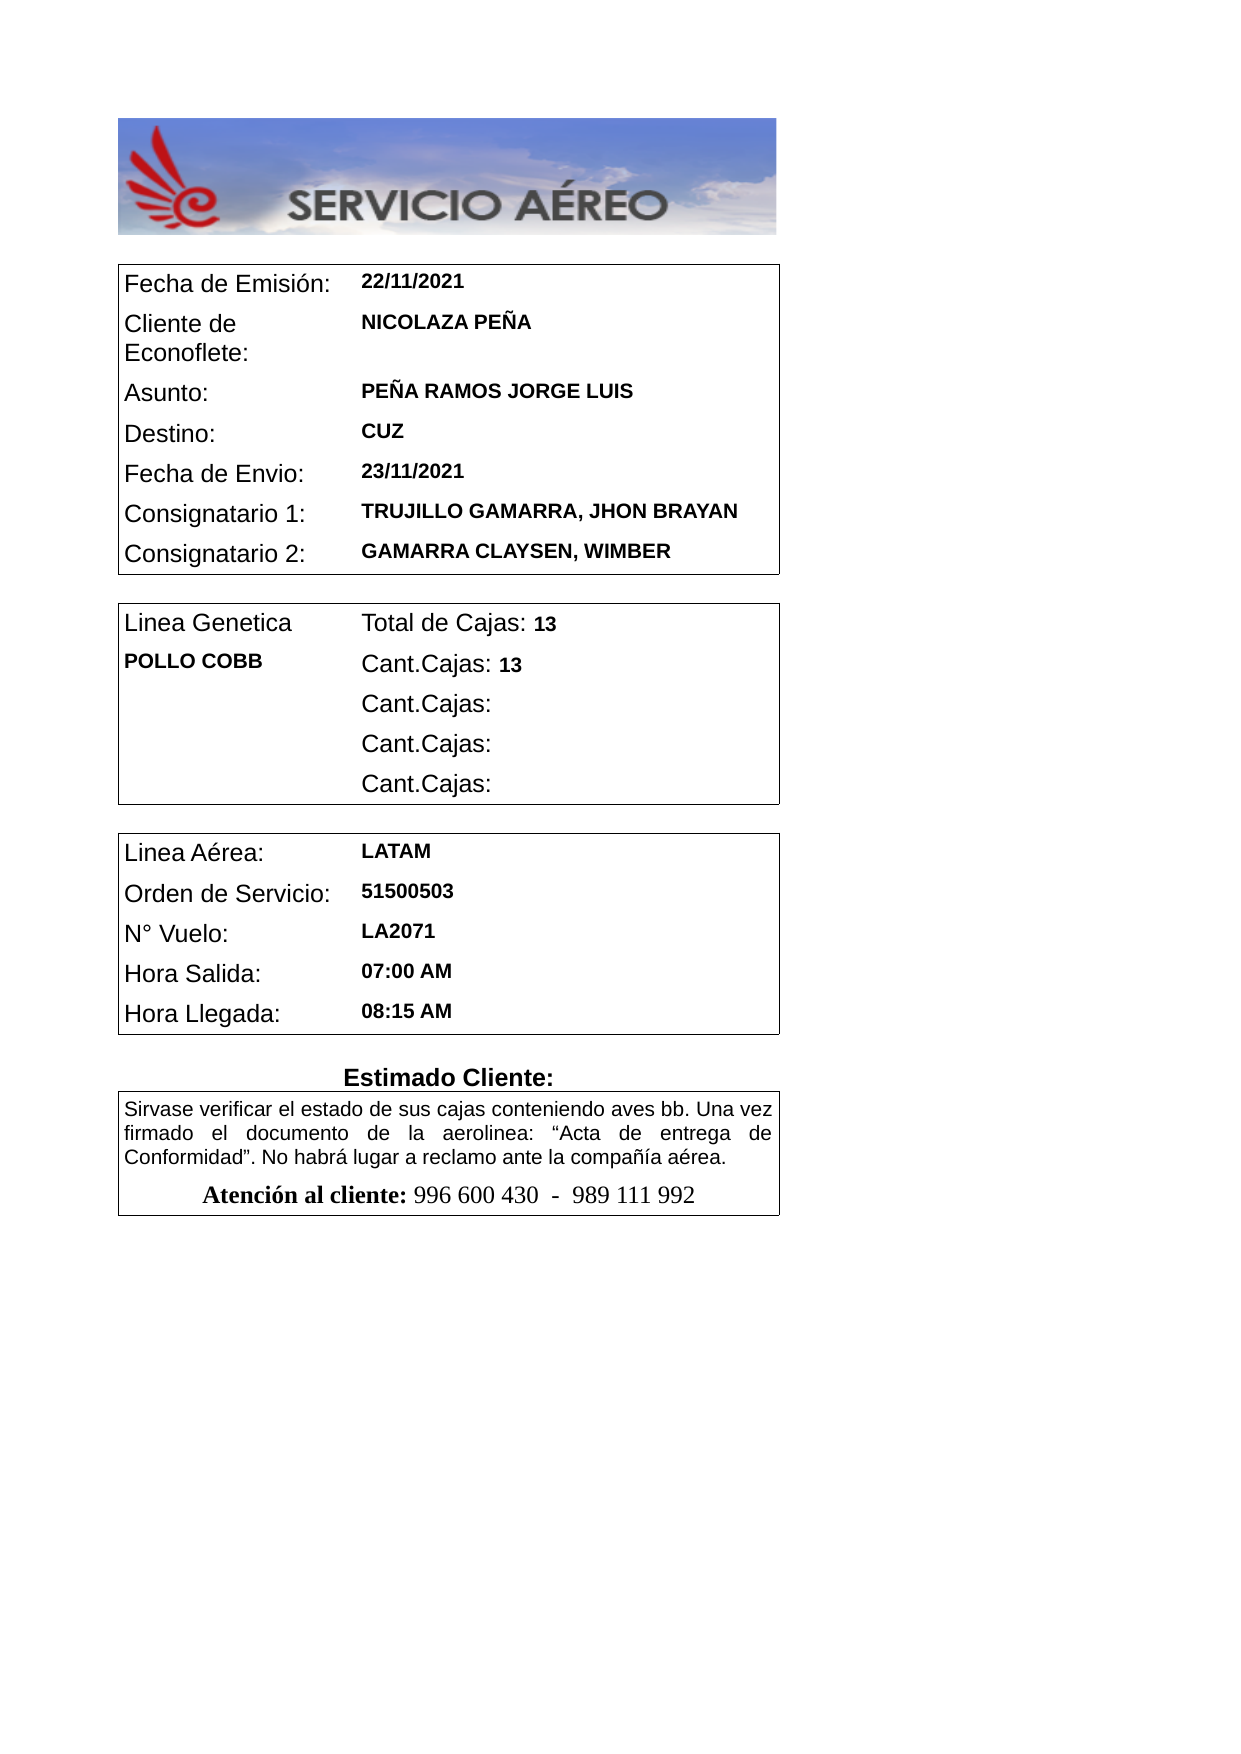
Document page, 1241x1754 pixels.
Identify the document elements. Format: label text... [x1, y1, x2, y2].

table_header Fecha de Emisión: [119, 265, 356, 304]
table_cell Sirvase verificar el estado de sus cajas conteniendo aves bb. Una vez firmado el documento de la aerolinea: “Acta de entrega de Conformidad”. No habrá lugar a reclamo ante la compañía aérea. [119, 1092, 779, 1175]
table_cell Cant.Cajas: [356, 683, 779, 723]
table_cell Linea Genetica [119, 604, 356, 643]
table_cell Asunto: [119, 373, 356, 413]
table_cell Consignatario 2: [119, 534, 356, 574]
table_cell Total de Cajas: 13 [356, 604, 779, 643]
table_cell 08:15 AM [356, 994, 779, 1034]
table_cell GAMARRA CLAYSEN, WIMBER [356, 534, 779, 574]
table_cell 51500503 [356, 873, 779, 913]
table_cell PEÑA RAMOS JORGE LUIS [356, 373, 779, 413]
table_cell Hora Llegada: [119, 994, 356, 1034]
table_cell NICOLAZA PEÑA [356, 304, 779, 373]
table_cell [119, 723, 356, 763]
table_cell Cant.Cajas: [356, 764, 779, 804]
picture [118, 118, 777, 235]
table_cell [118, 805, 356, 833]
table_cell [119, 683, 356, 723]
table_cell Cliente de Econoflete: [119, 304, 356, 373]
table_cell [356, 805, 779, 833]
table_header 22/11/2021 [356, 265, 779, 304]
table_cell Consignatario 1: [119, 493, 356, 533]
table_cell [119, 764, 356, 804]
table_cell N° Vuelo: [119, 913, 356, 953]
table_cell Fecha de Envio: [119, 453, 356, 493]
table_cell Destino: [119, 413, 356, 453]
table_cell 07:00 AM [356, 953, 779, 993]
table_cell Estimado Cliente: [118, 1035, 779, 1091]
table_cell 23/11/2021 [356, 453, 779, 493]
table_cell Cant.Cajas: [356, 723, 779, 763]
table_cell Orden de Servicio: [119, 873, 356, 913]
table_cell Hora Salida: [119, 953, 356, 993]
table_cell Cant.Cajas: 13 [356, 643, 779, 683]
table_cell POLLO COBB [119, 643, 356, 683]
table_cell Linea Aérea: [119, 834, 356, 873]
table_cell LATAM [356, 834, 779, 873]
table_cell CUZ [356, 413, 779, 453]
table_cell Atención al cliente: 996 600 430 - 989 111 992 [119, 1175, 779, 1215]
table_cell TRUJILLO GAMARRA, JHON BRAYAN [356, 493, 779, 533]
table_cell LA2071 [356, 913, 779, 953]
table_cell [118, 575, 356, 603]
table_cell [356, 575, 779, 603]
